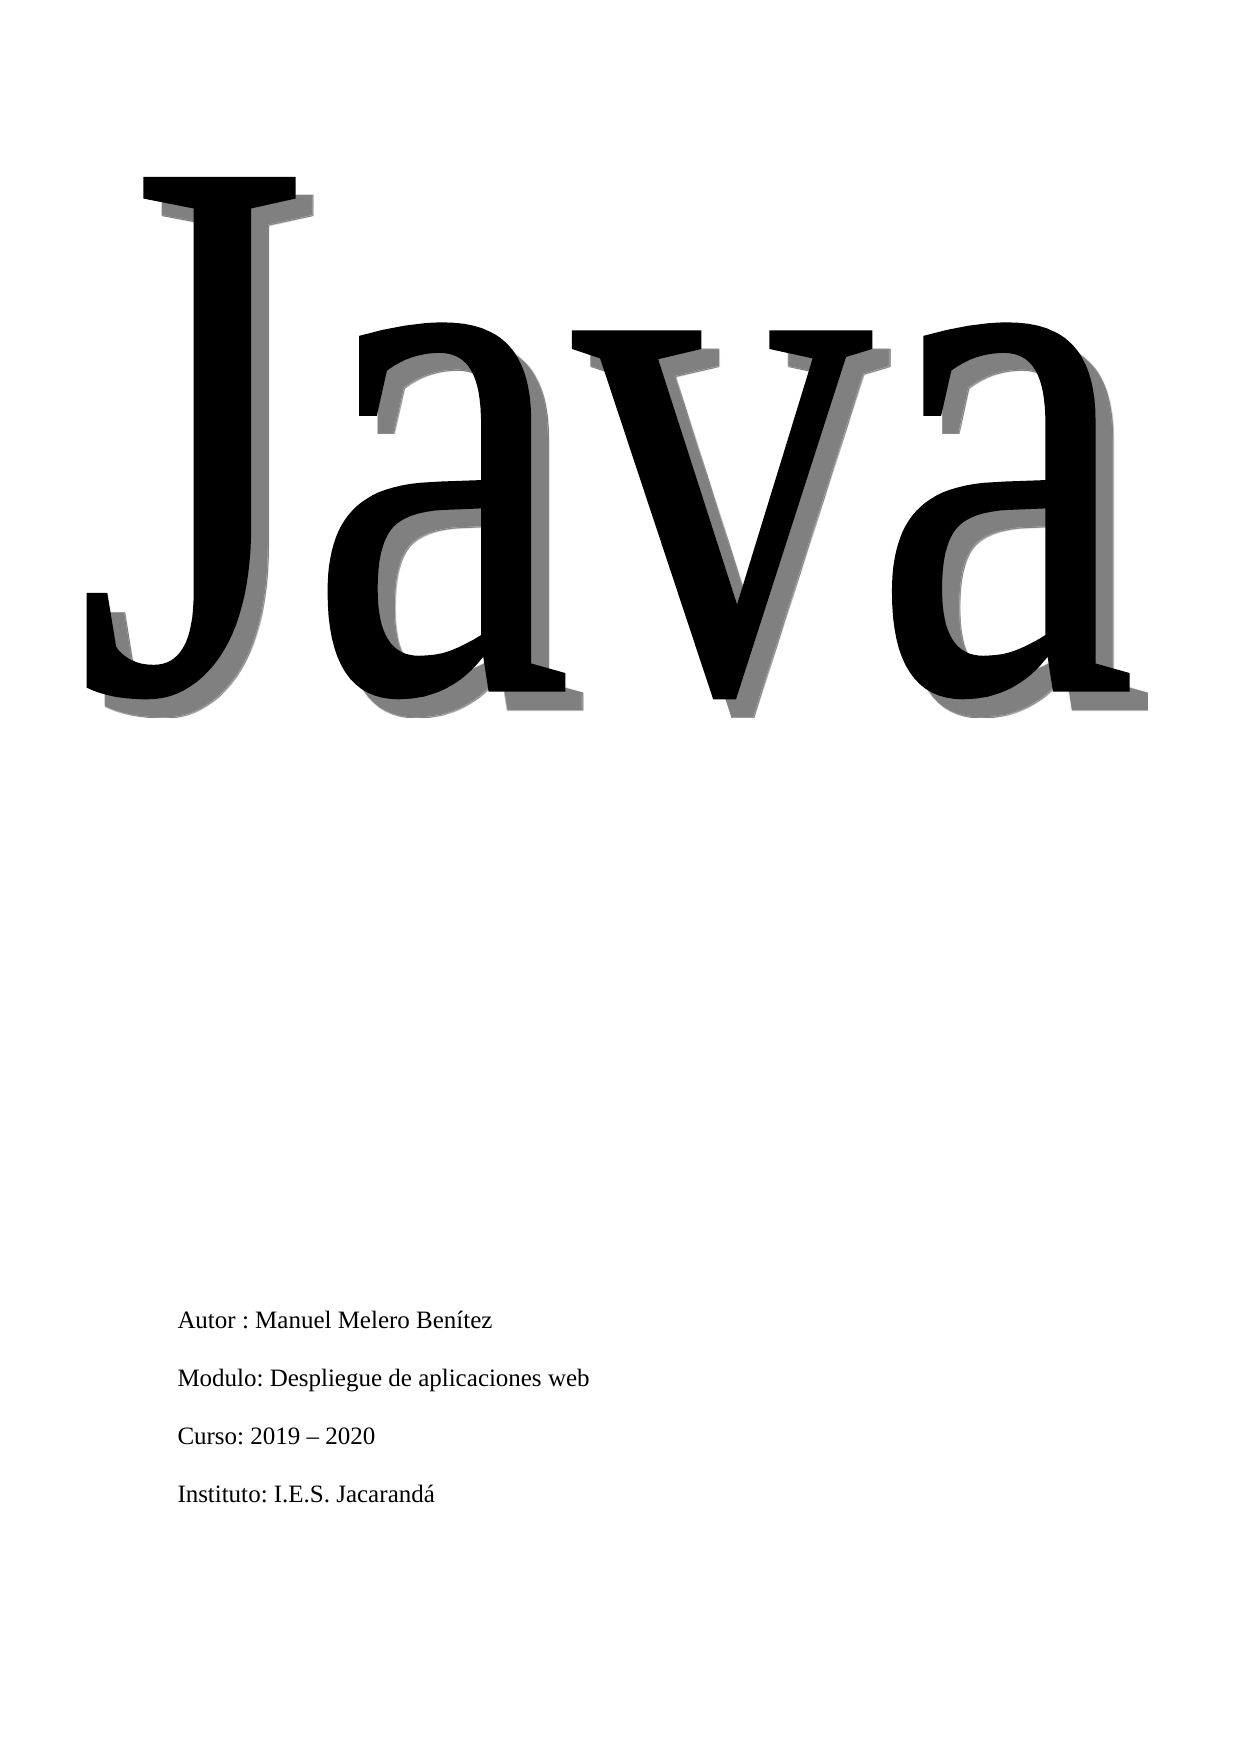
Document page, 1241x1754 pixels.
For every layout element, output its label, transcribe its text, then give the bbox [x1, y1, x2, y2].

text Curso: 2019 – 2020 [177, 1421, 1063, 1450]
text Instituto: I.E.S. Jacarandá [177, 1479, 1063, 1508]
text Autor : Manuel Melero Benítez [177, 1305, 1063, 1334]
text Modulo: Despliegue de aplicaciones web [177, 1363, 1063, 1392]
